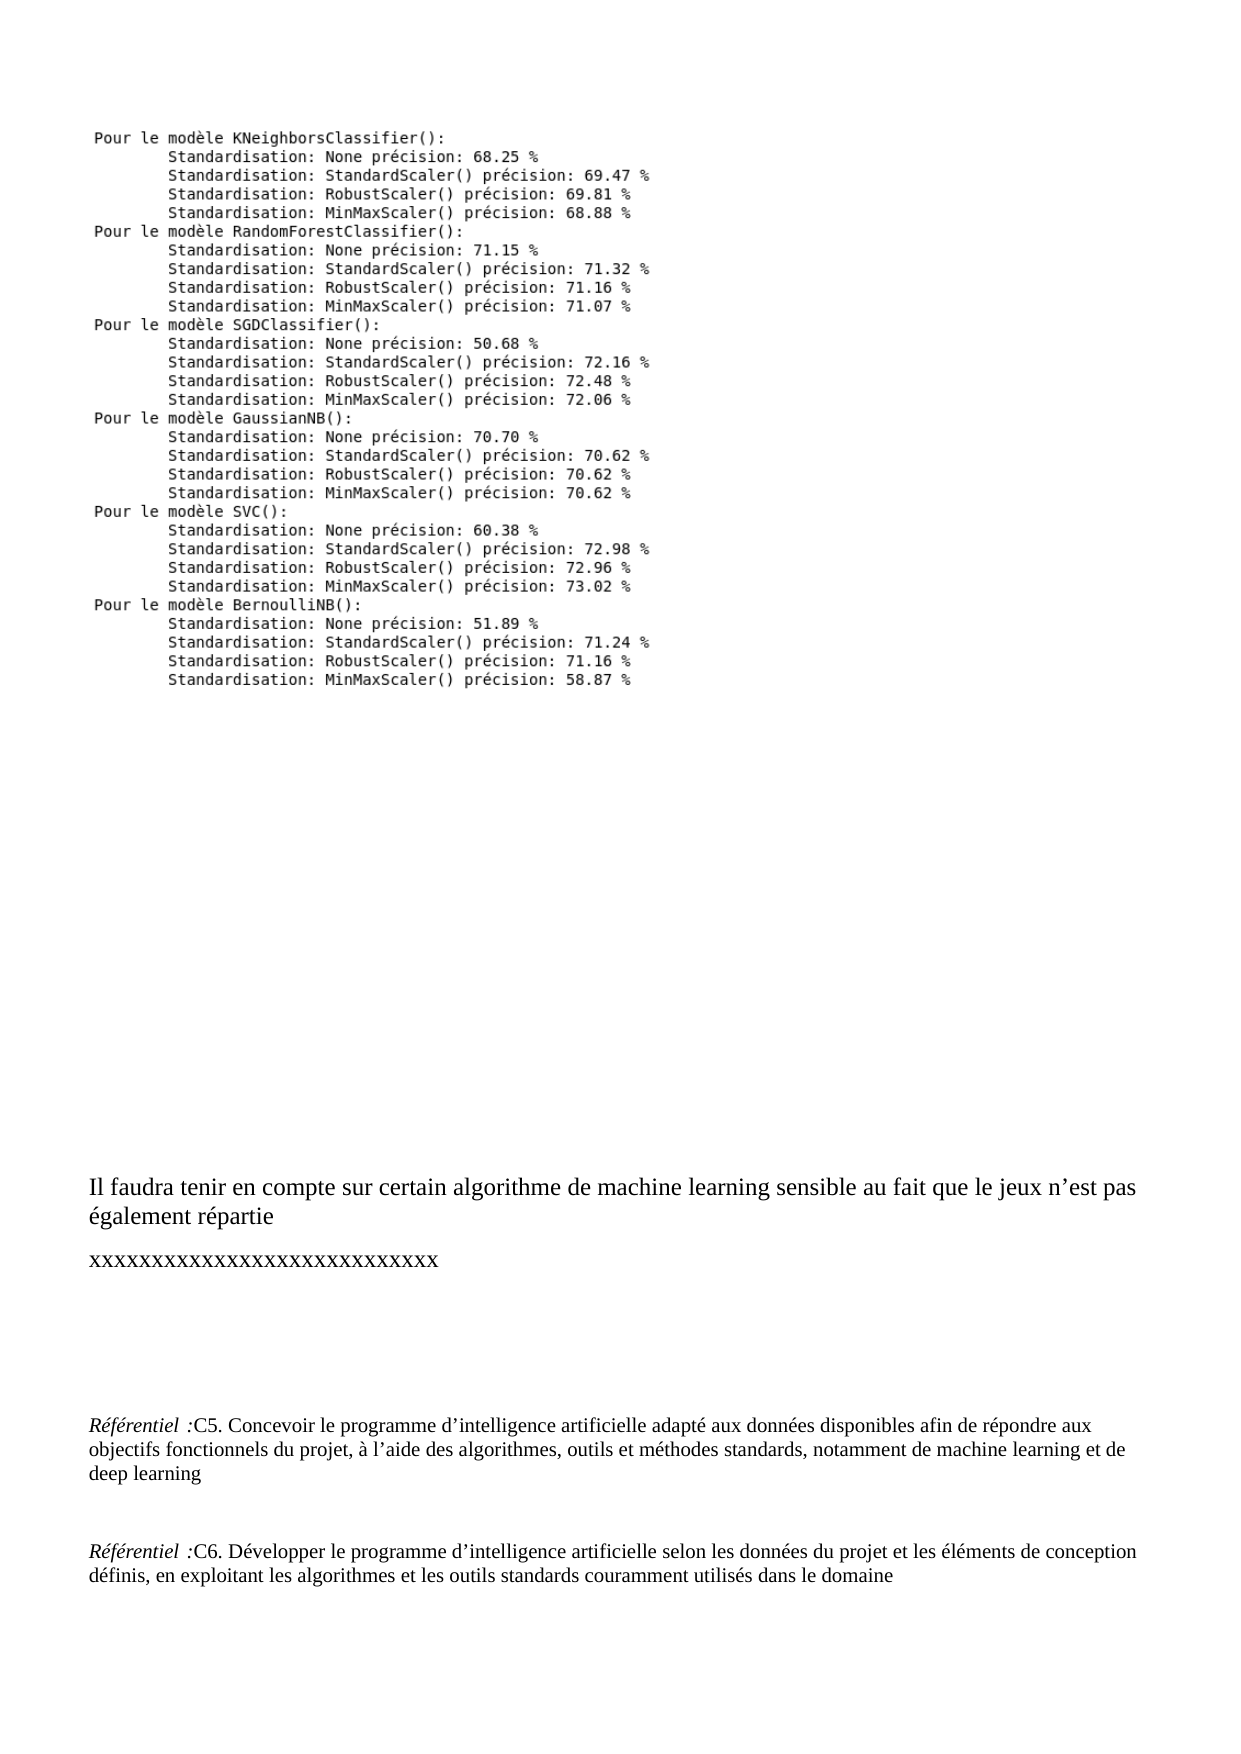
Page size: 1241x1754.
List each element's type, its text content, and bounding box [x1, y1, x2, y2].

text Il faudra tenir en compte sur certain algorithme de machine learning sensible au fait que le jeux n’est pas également répartie [88, 1172, 1152, 1230]
text Référentiel :C6. Développer le programme d’intelligence artificielle selon les données du projet et les éléments de conception définis, en exploitant les algorithmes et les outils standards couramment utilisés dans le domaine [88, 1538, 1152, 1587]
picture [88, 128, 1152, 696]
text Référentiel :C5. Concevoir le programme d’intelligence artificielle adapté aux données disponibles afin de répondre aux objectifs fonctionnels du projet, à l’aide des algorithmes, outils et méthodes standards, notamment de machine learning et de deep learning [88, 1413, 1152, 1485]
text xxxxxxxxxxxxxxxxxxxxxxxxxxxx [88, 1244, 1152, 1273]
